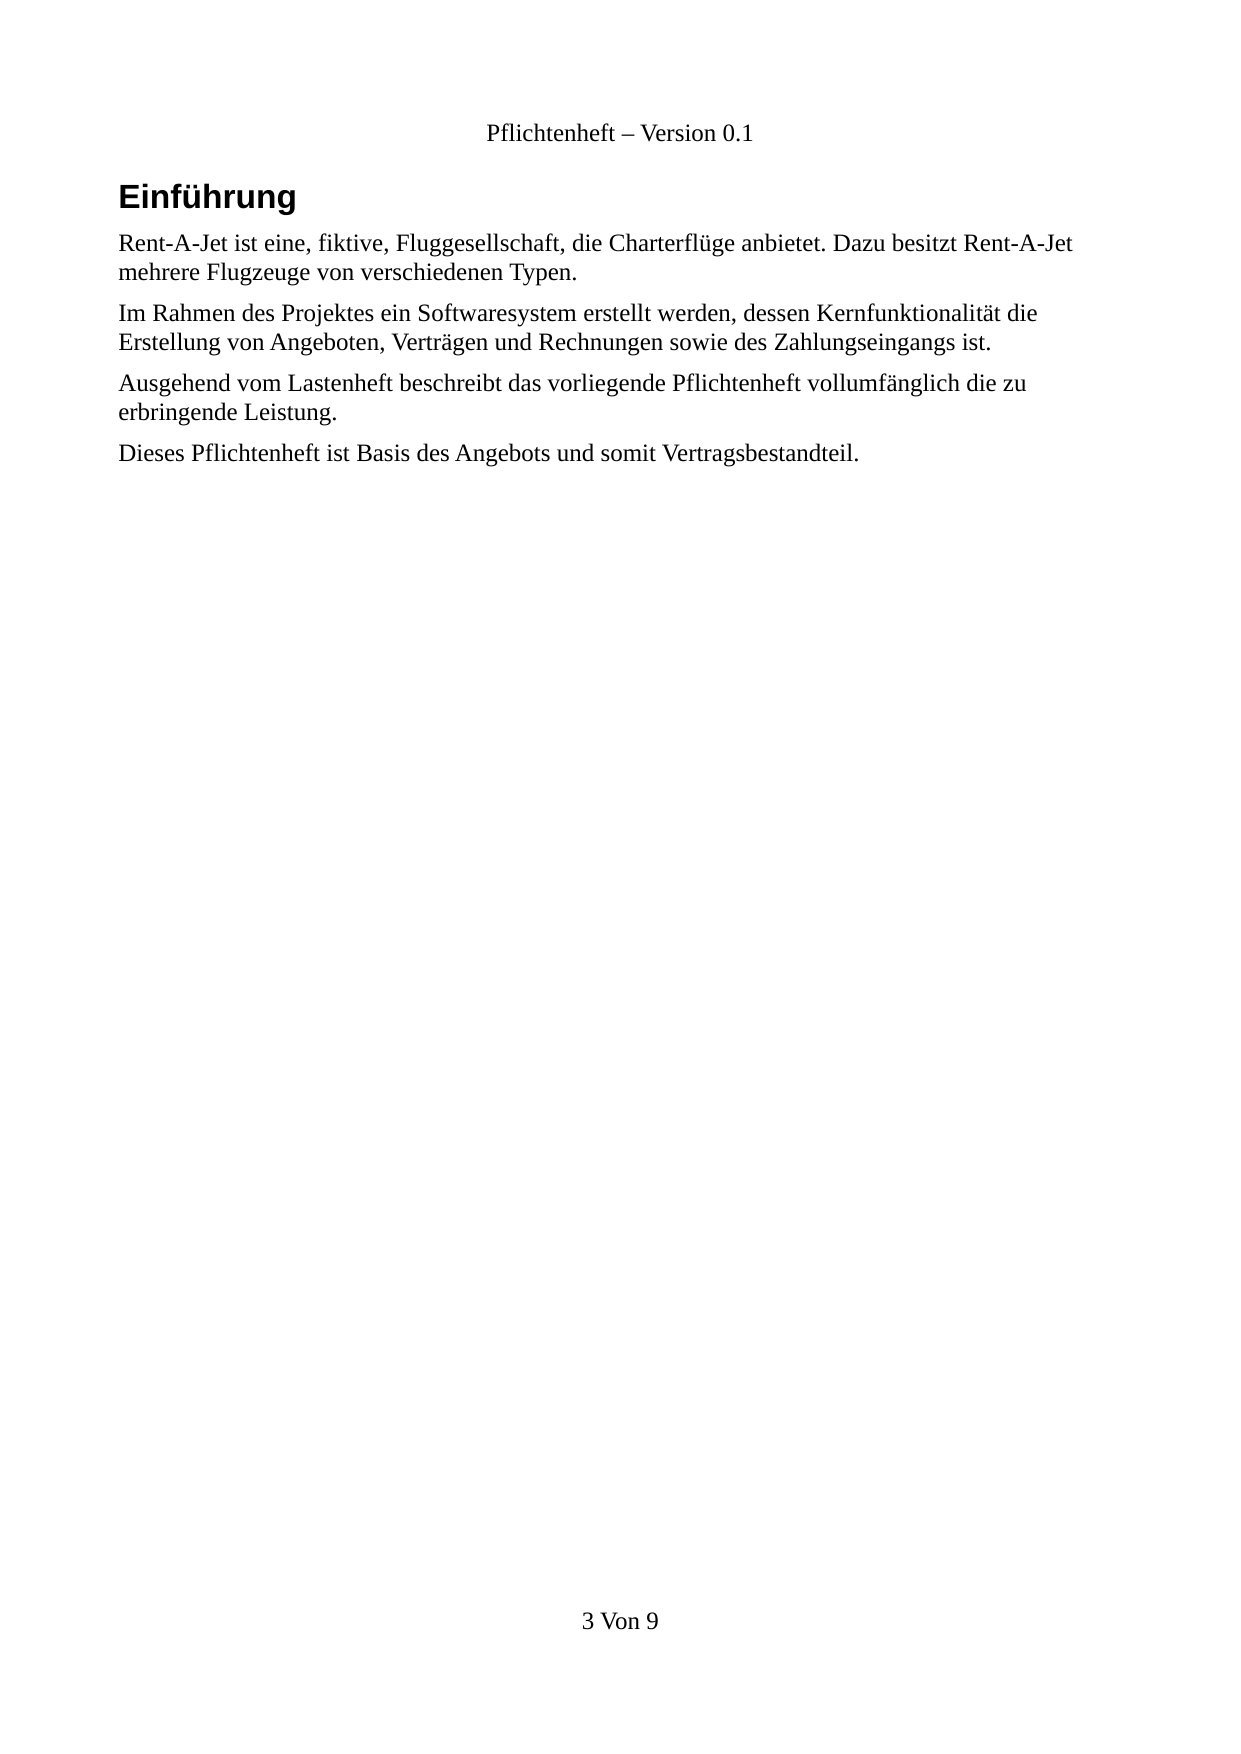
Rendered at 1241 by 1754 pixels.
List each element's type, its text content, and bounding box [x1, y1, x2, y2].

text Ausgehend vom Lastenheft beschreibt das vorliegende Pflichtenheft vollumfänglich die zu erbringende Leistung. [118, 368, 1122, 426]
subtitle Einführung [118, 177, 1122, 216]
text Rent-A-Jet ist eine, fiktive, Fluggesellschaft, die Charterflüge anbietet. Dazu besitzt Rent-A-Jet mehrere Flugzeuge von verschiedenen Typen. [118, 228, 1122, 286]
text Dieses Pflichtenheft ist Basis des Angebots und somit Vertragsbestandteil. [118, 438, 1122, 467]
text Im Rahmen des Projektes ein Softwaresystem erstellt werden, dessen Kernfunktionalität die Erstellung von Angeboten, Verträgen und Rechnungen sowie des Zahlungseingangs ist. [118, 298, 1122, 356]
